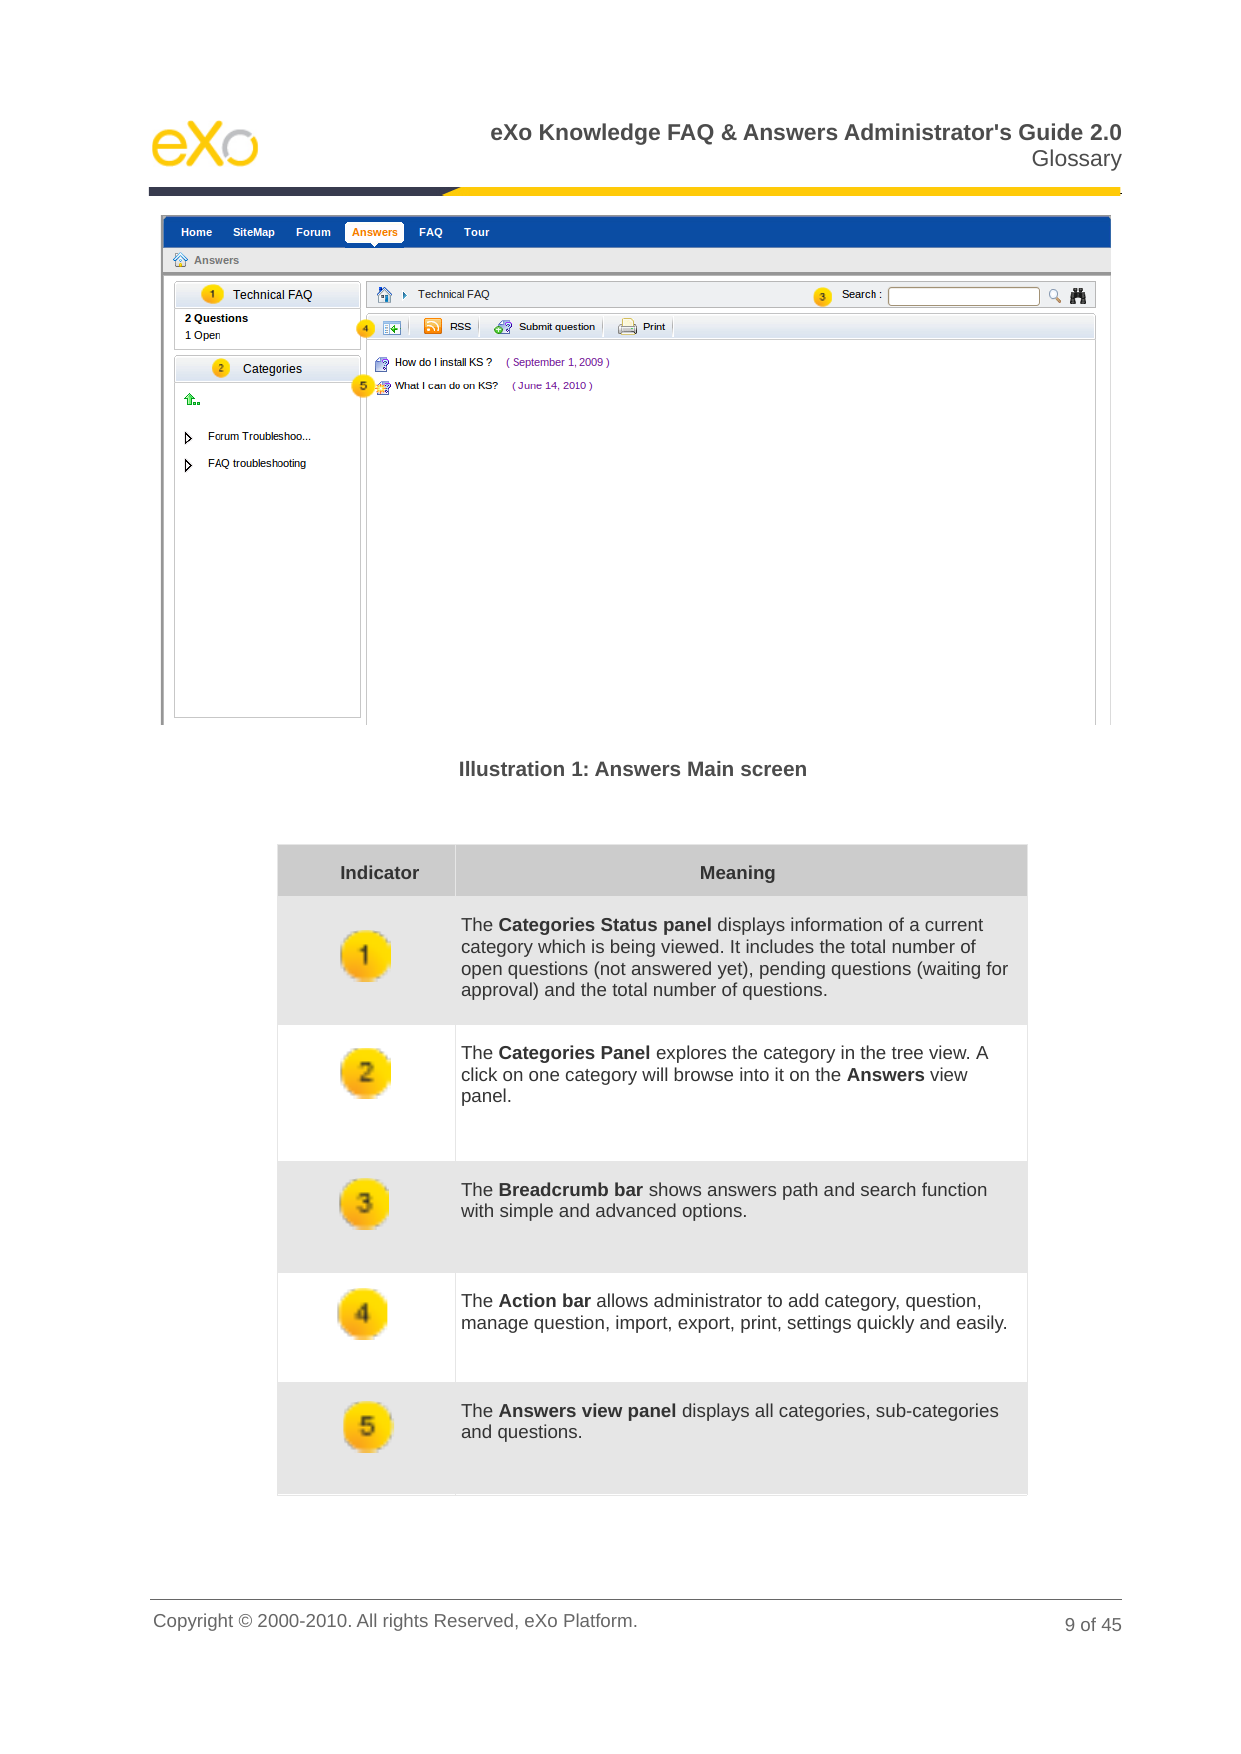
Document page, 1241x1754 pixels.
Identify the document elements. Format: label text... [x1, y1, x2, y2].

picture [148, 187, 1121, 196]
picture [339, 1048, 391, 1099]
table_header Indicator [278, 845, 455, 896]
table_cell The Action bar allows administrator to add category, question, manage question, import, export, print, settings quickly and easily. [456, 1273, 1027, 1382]
table_cell [388, 1289, 455, 1339]
picture [343, 1401, 395, 1453]
picture [339, 930, 391, 982]
table_cell [278, 897, 455, 1024]
table_cell The Categories Status panel displays information of a current category which is being viewed. It includes the total number of open questions (not answered yet), pending questions (waiting for approval) and the total number of questions. [456, 897, 1027, 1024]
table_cell [278, 1383, 455, 1494]
text Illustration 1: Answers Main screen [161, 725, 1111, 780]
table_cell [278, 1162, 455, 1272]
table_cell [278, 1273, 455, 1288]
picture [336, 1288, 388, 1340]
table_cell [278, 1289, 336, 1339]
table_cell [278, 1340, 455, 1382]
picture [160, 215, 1111, 725]
picture [338, 1178, 389, 1230]
table_cell The Breadcrumb bar shows answers path and search function with simple and advanced options. [456, 1162, 1027, 1272]
table_cell [278, 1025, 455, 1161]
table_cell The Answers view panel displays all categories, sub-categories and questions. [456, 1383, 1027, 1494]
table_cell The Categories Panel explores the category in the tree view. A click on one category will browse into it on the Answers view panel. [456, 1025, 1027, 1161]
table_header Meaning [456, 845, 1027, 896]
picture [152, 120, 259, 167]
